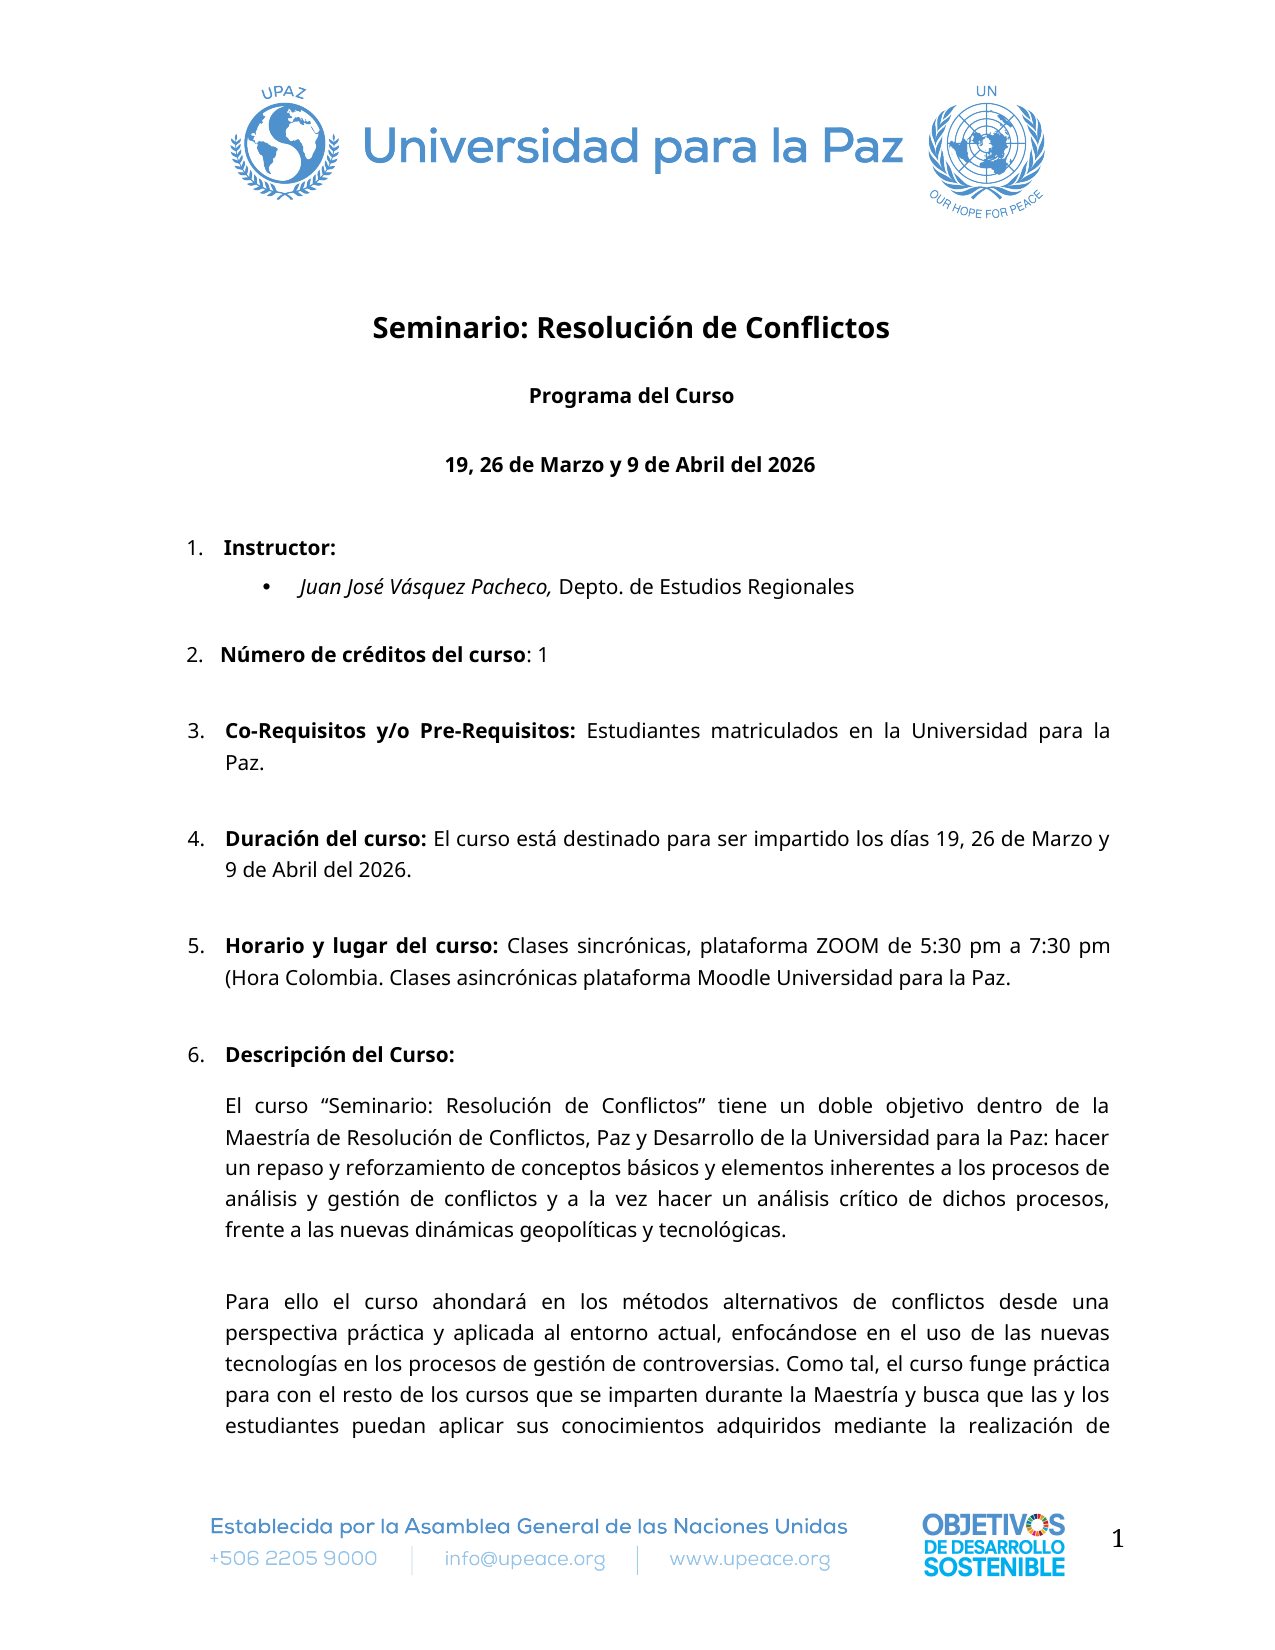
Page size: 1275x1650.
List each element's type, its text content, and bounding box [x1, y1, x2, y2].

list Horario y lugar del curso: Clases sincrónicas, plataforma ZOOM de 5:30 pm a 7:30 pm (Hora Colombia. Clases asincrónicas plataforma Moodle Universidad para la Paz. [187, 932, 1111, 992]
text 19, 26 de Marzo y 9 de Abril del 2026 [150, 450, 1110, 478]
picture [0, 0, 1275, 1650]
list Descripción del Curso: [187, 1040, 1111, 1068]
list Instructor: [186, 533, 1125, 561]
list Duración del curso: El curso está destinado para ser impartido los días 19, 26 de Marzo y 9 de Abril del 2026. [187, 824, 1111, 884]
text Para ello el curso ahondará en los métodos alternativos de conflictos desde una perspectiva práctica y aplicada al entorno actual, enfocándose en el uso de las nuevas tecnologías en los procesos de gestión de controversias. Como tal, el curso funge práctica para con el resto de los cursos que se imparten durante la Maestría y busca que las y los estudiantes puedan aplicar sus conocimientos adquiridos mediante la realización de [225, 1287, 1111, 1439]
list Juan José Vásquez Pacheco, Depto. de Estudios Regionales [262, 572, 1111, 601]
text Seminario: Resolución de Conflictos [150, 307, 1113, 347]
list Co-Requisitos y/o Pre-Requisitos: Estudiantes matriculados en la Universidad para la Paz. [187, 716, 1111, 776]
subtitle 2. Número de créditos del curso: 1 [186, 640, 1125, 669]
text El curso “Seminario: Resolución de Conflictos” tiene un doble objetivo dentro de la Maestría de Resolución de Conflictos, Paz y Desarrollo de la Universidad para la Paz: hacer un repaso y reforzamiento de conceptos básicos y elementos inherentes a los procesos de análisis y gestión de conflictos y a la vez hacer un análisis crítico de dichos procesos, frente a las nuevas dinámicas geopolíticas y tecnológicas. [225, 1092, 1111, 1244]
text Programa del Curso [150, 381, 1113, 409]
